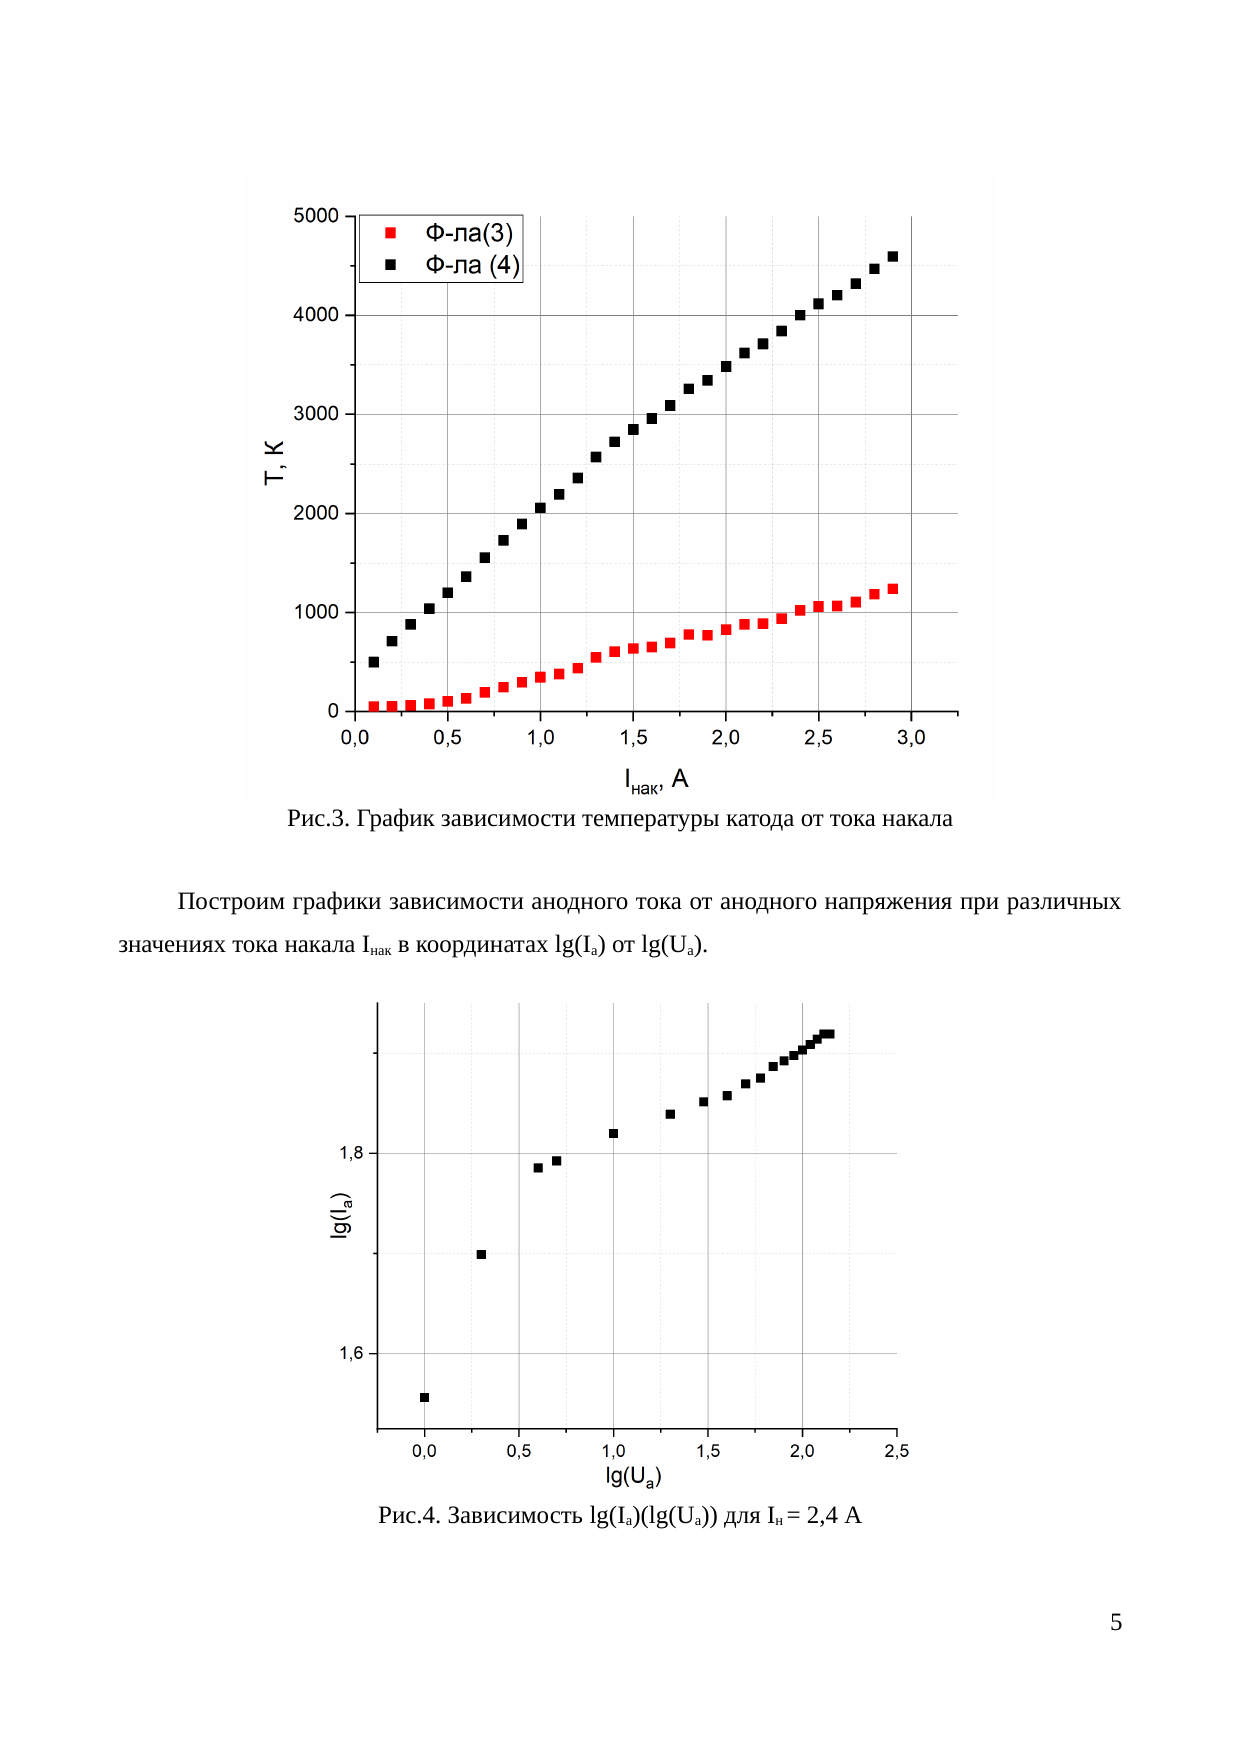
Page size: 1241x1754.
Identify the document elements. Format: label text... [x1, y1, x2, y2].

text Построим графики зависимости анодного тока от анодного напряжения при различных значениях тока накала Iнак в координатах lg(Ia) от lg(Ua). [118, 886, 1122, 958]
picture [243, 176, 997, 803]
text Рис.3. График зависимости температуры катода от тока накала [118, 803, 1122, 831]
text Рис.4. Зависимость lg(Ia)(lg(Ua)) для Iн = 2,4 А [118, 1500, 1122, 1529]
picture [305, 984, 936, 1500]
